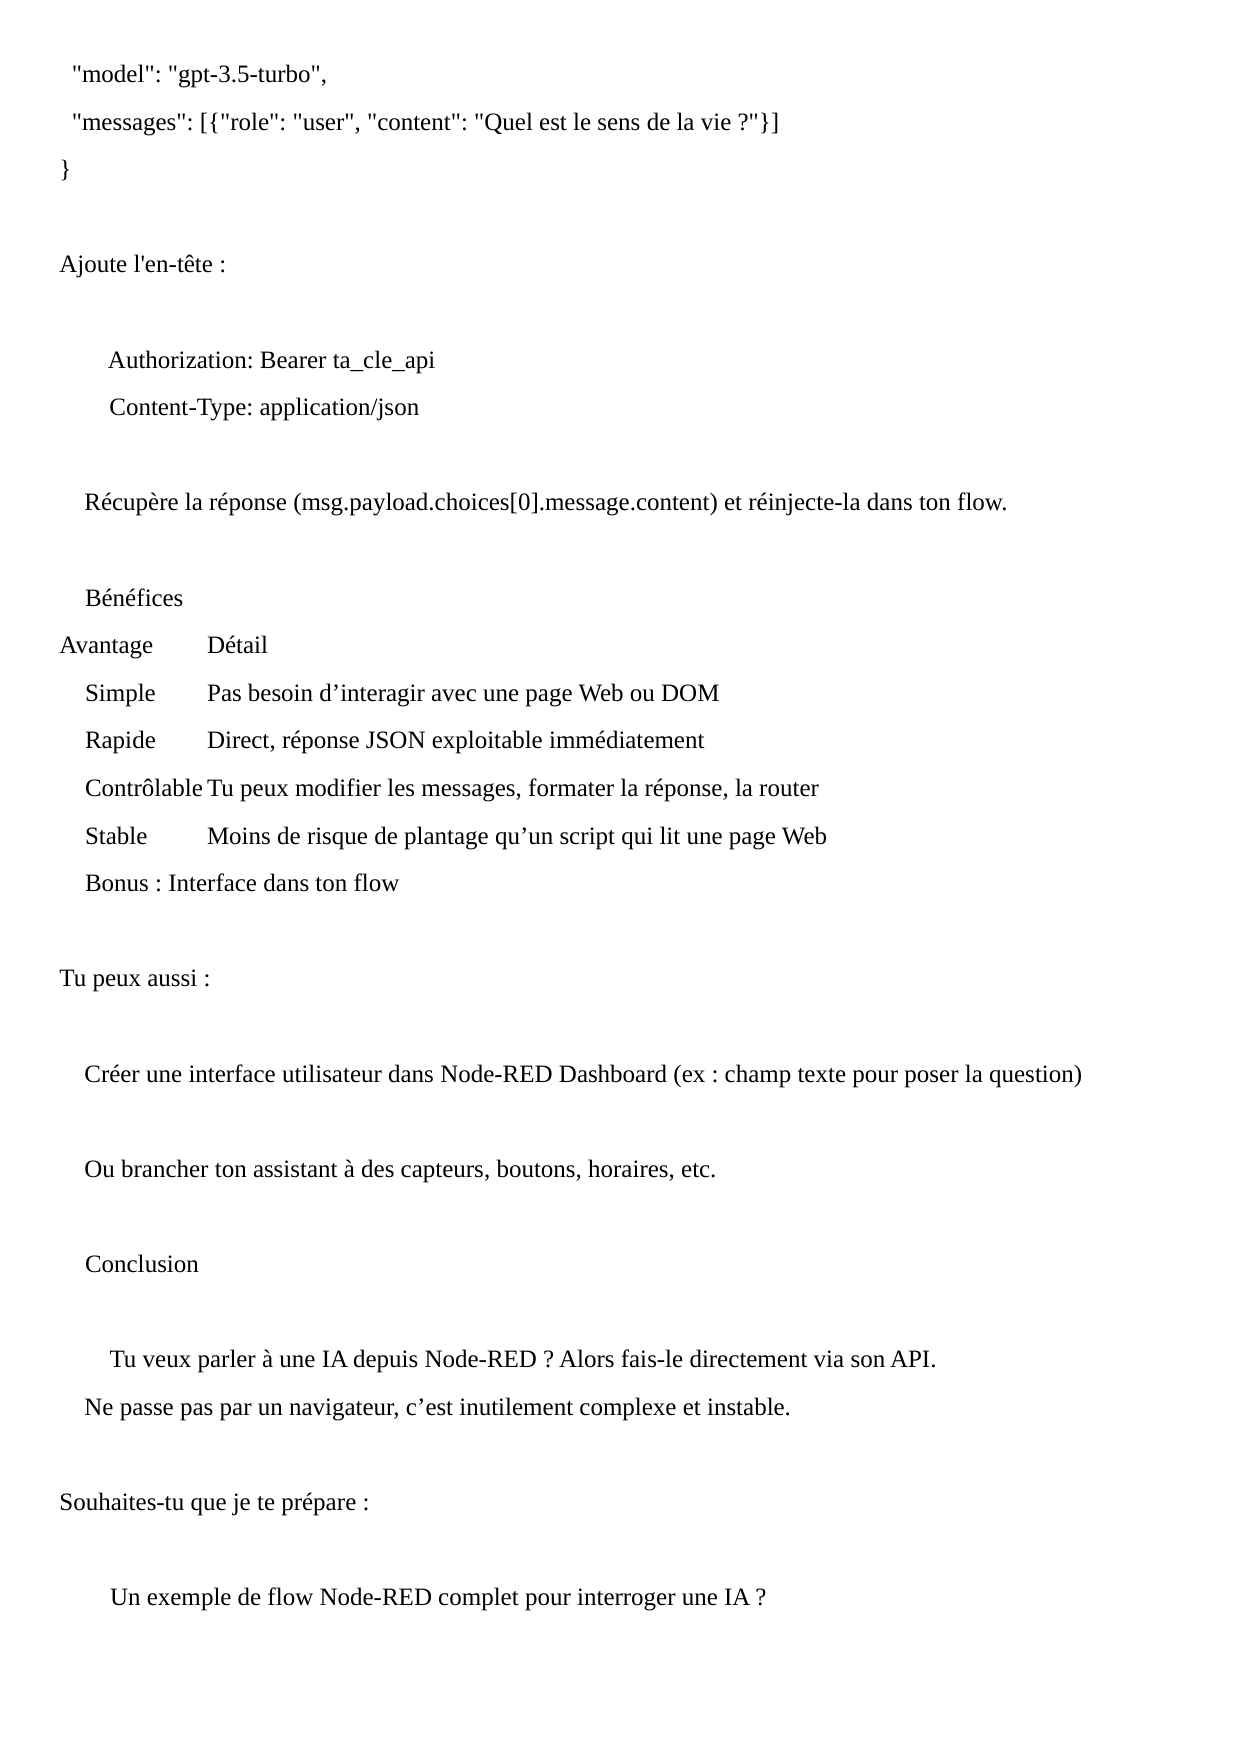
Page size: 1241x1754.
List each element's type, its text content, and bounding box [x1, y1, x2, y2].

text } [59, 154, 1181, 183]
text ✅ Rapide Direct, réponse JSON exploitable immédiatement [59, 726, 1181, 754]
text ✅ Un exemple de flow Node-RED complet pour interroger une IA ? [59, 1582, 1181, 1611]
text Souhaites-tu que je te prépare : [59, 1487, 1181, 1516]
text Récupère la réponse (msg.payload.choices[0].message.content) et réinjecte-la dans ton flow. [59, 487, 1181, 516]
text Content-Type: application/json [59, 392, 1181, 421]
text ✅ Stable Moins de risque de plantage qu’un script qui lit une page Web [59, 821, 1181, 849]
text Ne passe pas par un navigateur, c’est inutilement complexe et instable. [59, 1392, 1181, 1421]
text ➕ Bonus : Interface dans ton flow [59, 868, 1181, 897]
text Authorization: Bearer ta_cle_api [59, 345, 1181, 373]
text "model": "gpt-3.5-turbo", [59, 59, 1181, 88]
text Créer une interface utilisateur dans Node-RED Dashboard (ex : champ texte pour poser la question) [59, 1059, 1181, 1087]
text "messages": [{"role": "user", "content": "Quel est le sens de la vie ?"}] [59, 107, 1181, 135]
text Ajoute l'en-tête : [59, 249, 1181, 278]
text Tu peux aussi : [59, 963, 1181, 992]
text 🧩 Bénéfices [59, 583, 1181, 611]
text ✅ Contrôlable Tu peux modifier les messages, formater la réponse, la router [59, 773, 1181, 802]
text Ou brancher ton assistant à des capteurs, boutons, horaires, etc. [59, 1154, 1181, 1183]
text ✅ Simple Pas besoin d’interagir avec une page Web ou DOM [59, 678, 1181, 707]
text Avantage Détail [59, 630, 1181, 659]
text 🎯 Conclusion [59, 1249, 1181, 1278]
text 📌 Tu veux parler à une IA depuis Node-RED ? Alors fais-le directement via son API. [59, 1344, 1181, 1373]
